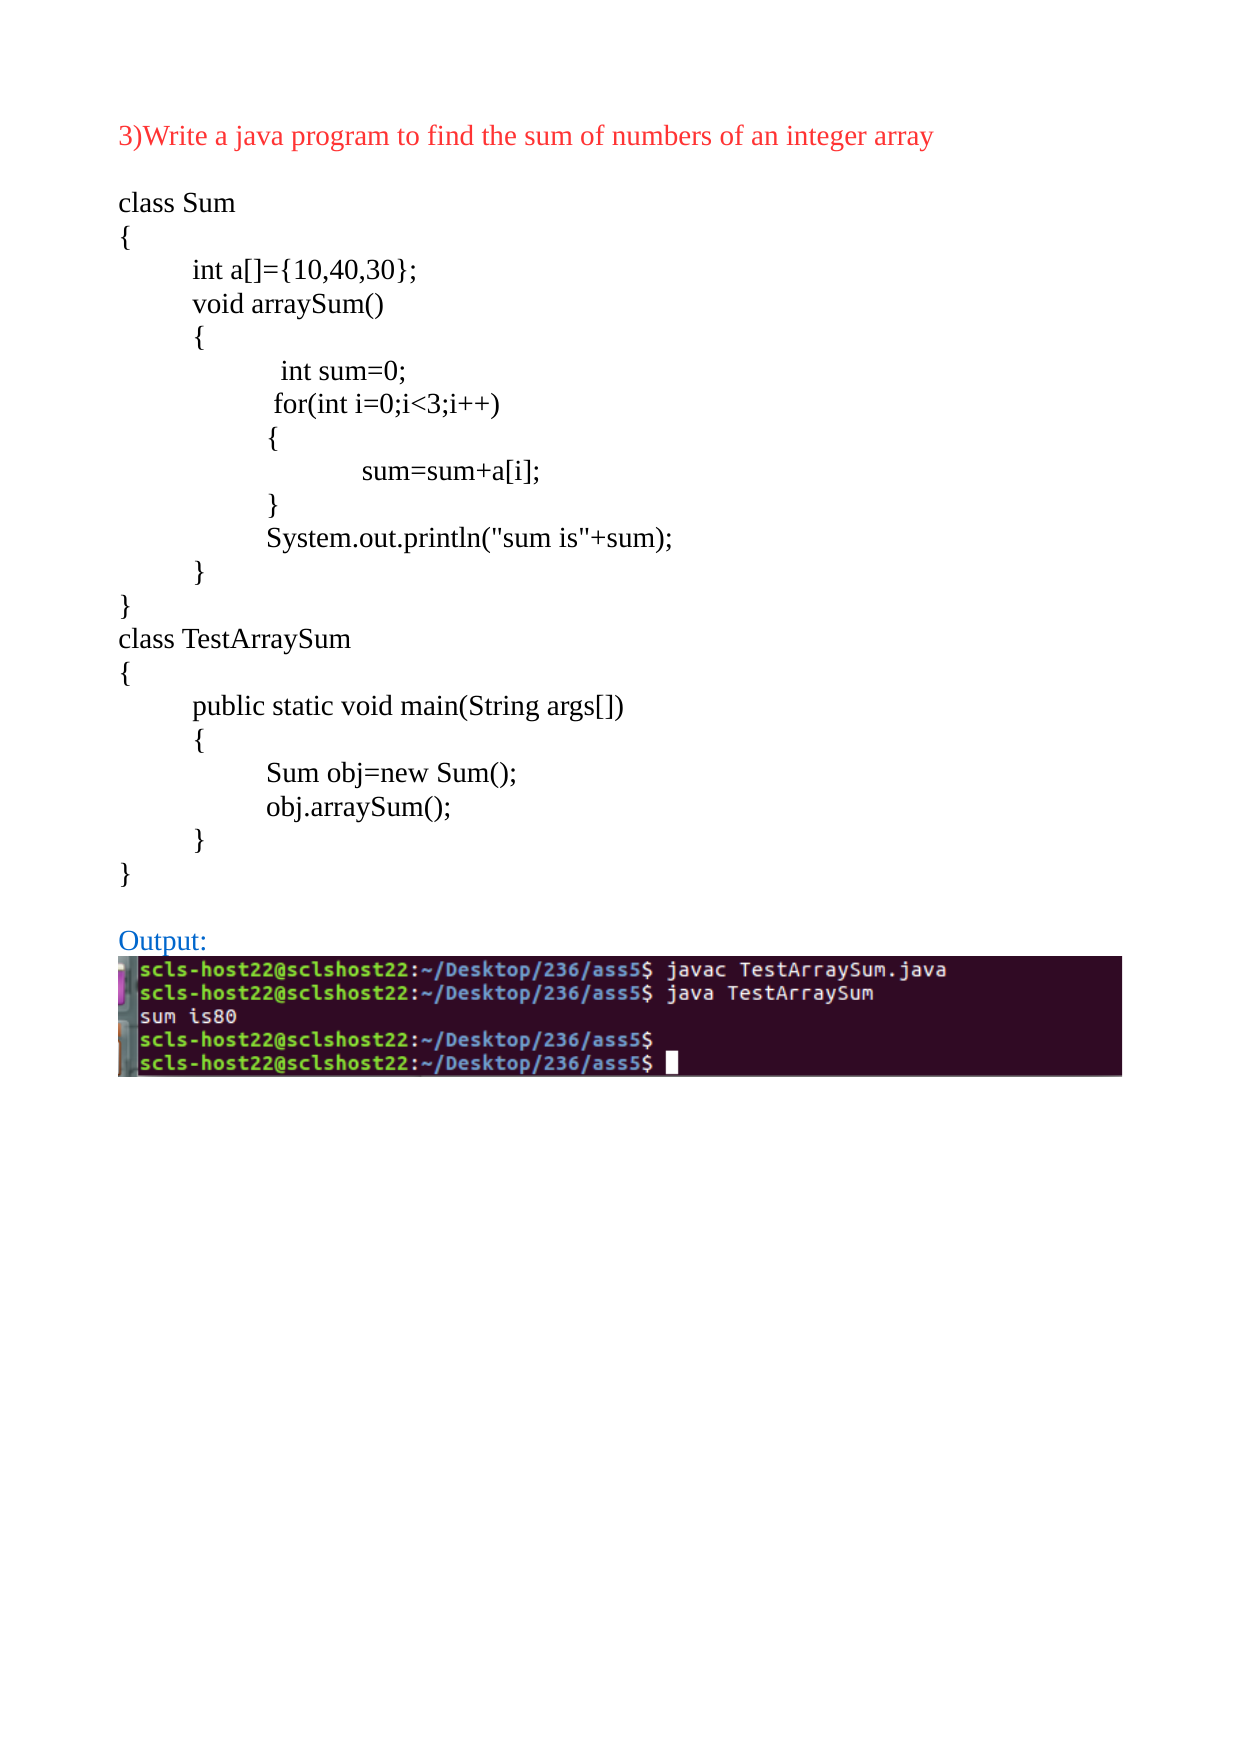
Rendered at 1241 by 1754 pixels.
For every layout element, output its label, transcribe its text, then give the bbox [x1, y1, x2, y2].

text for(int i=0;i<3;i++) [118, 386, 1122, 420]
text 3)Write a java program to find the sum of numbers of an integer array [118, 118, 1122, 152]
text { [118, 219, 1122, 252]
text obj.arraySum(); [118, 789, 1122, 822]
text { [118, 655, 1122, 688]
text } [118, 588, 1122, 621]
text Sum obj=new Sum(); [118, 755, 1122, 789]
text } [118, 554, 1122, 588]
text int a[]={10,40,30}; [118, 252, 1122, 286]
text sum=sum+a[i]; [118, 453, 1122, 487]
picture [118, 956, 1123, 1077]
text { [118, 722, 1122, 755]
text { [118, 420, 1122, 453]
text } [118, 822, 1122, 856]
text } [118, 856, 1122, 889]
text { [118, 319, 1122, 353]
text public static void main(String args[]) [118, 688, 1122, 722]
text void arraySum() [118, 286, 1122, 319]
text } [118, 487, 1122, 521]
text int sum=0; [118, 353, 1122, 386]
text class TestArraySum [118, 621, 1122, 655]
text System.out.println("sum is"+sum); [118, 521, 1122, 554]
text Output: [118, 923, 1122, 956]
text class Sum [118, 185, 1122, 219]
